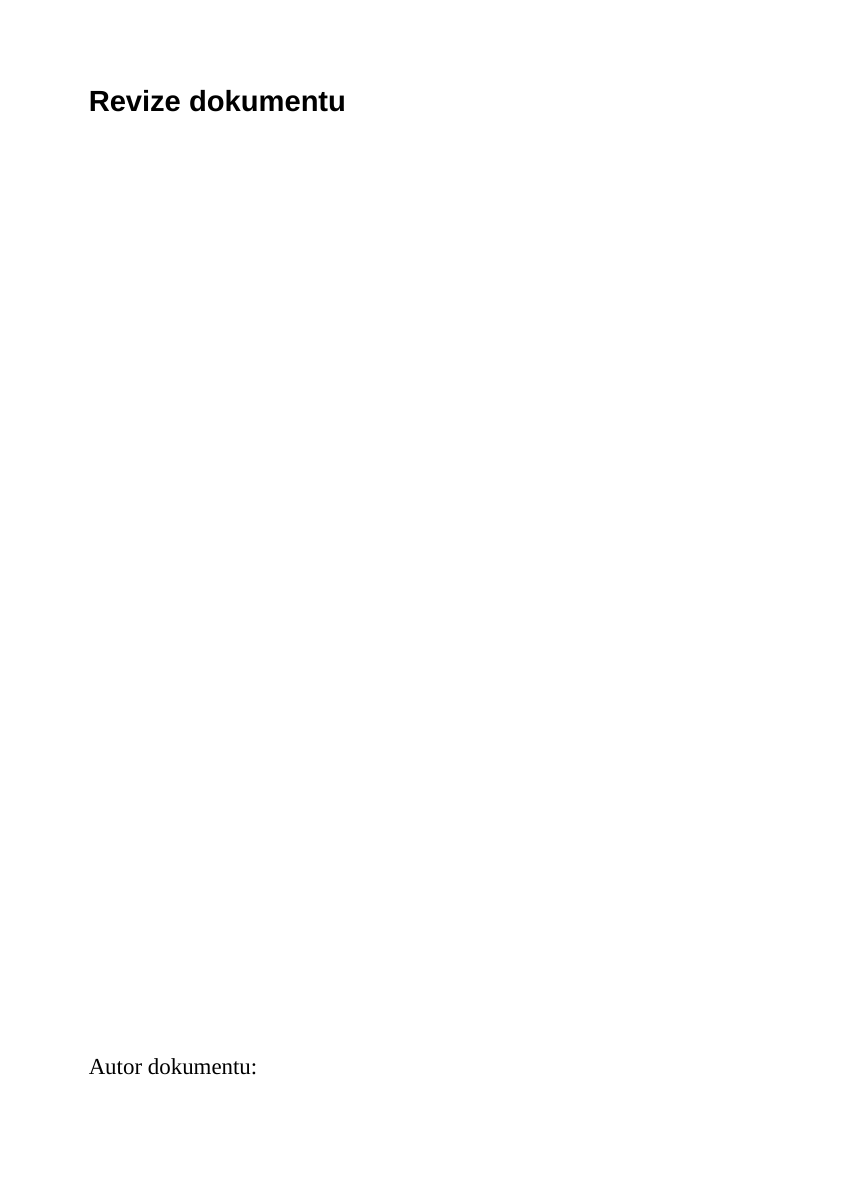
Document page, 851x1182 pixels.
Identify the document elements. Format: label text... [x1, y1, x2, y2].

text Autor dokumentu: [88, 1053, 791, 1079]
subtitle Revize dokumentu [88, 84, 791, 118]
